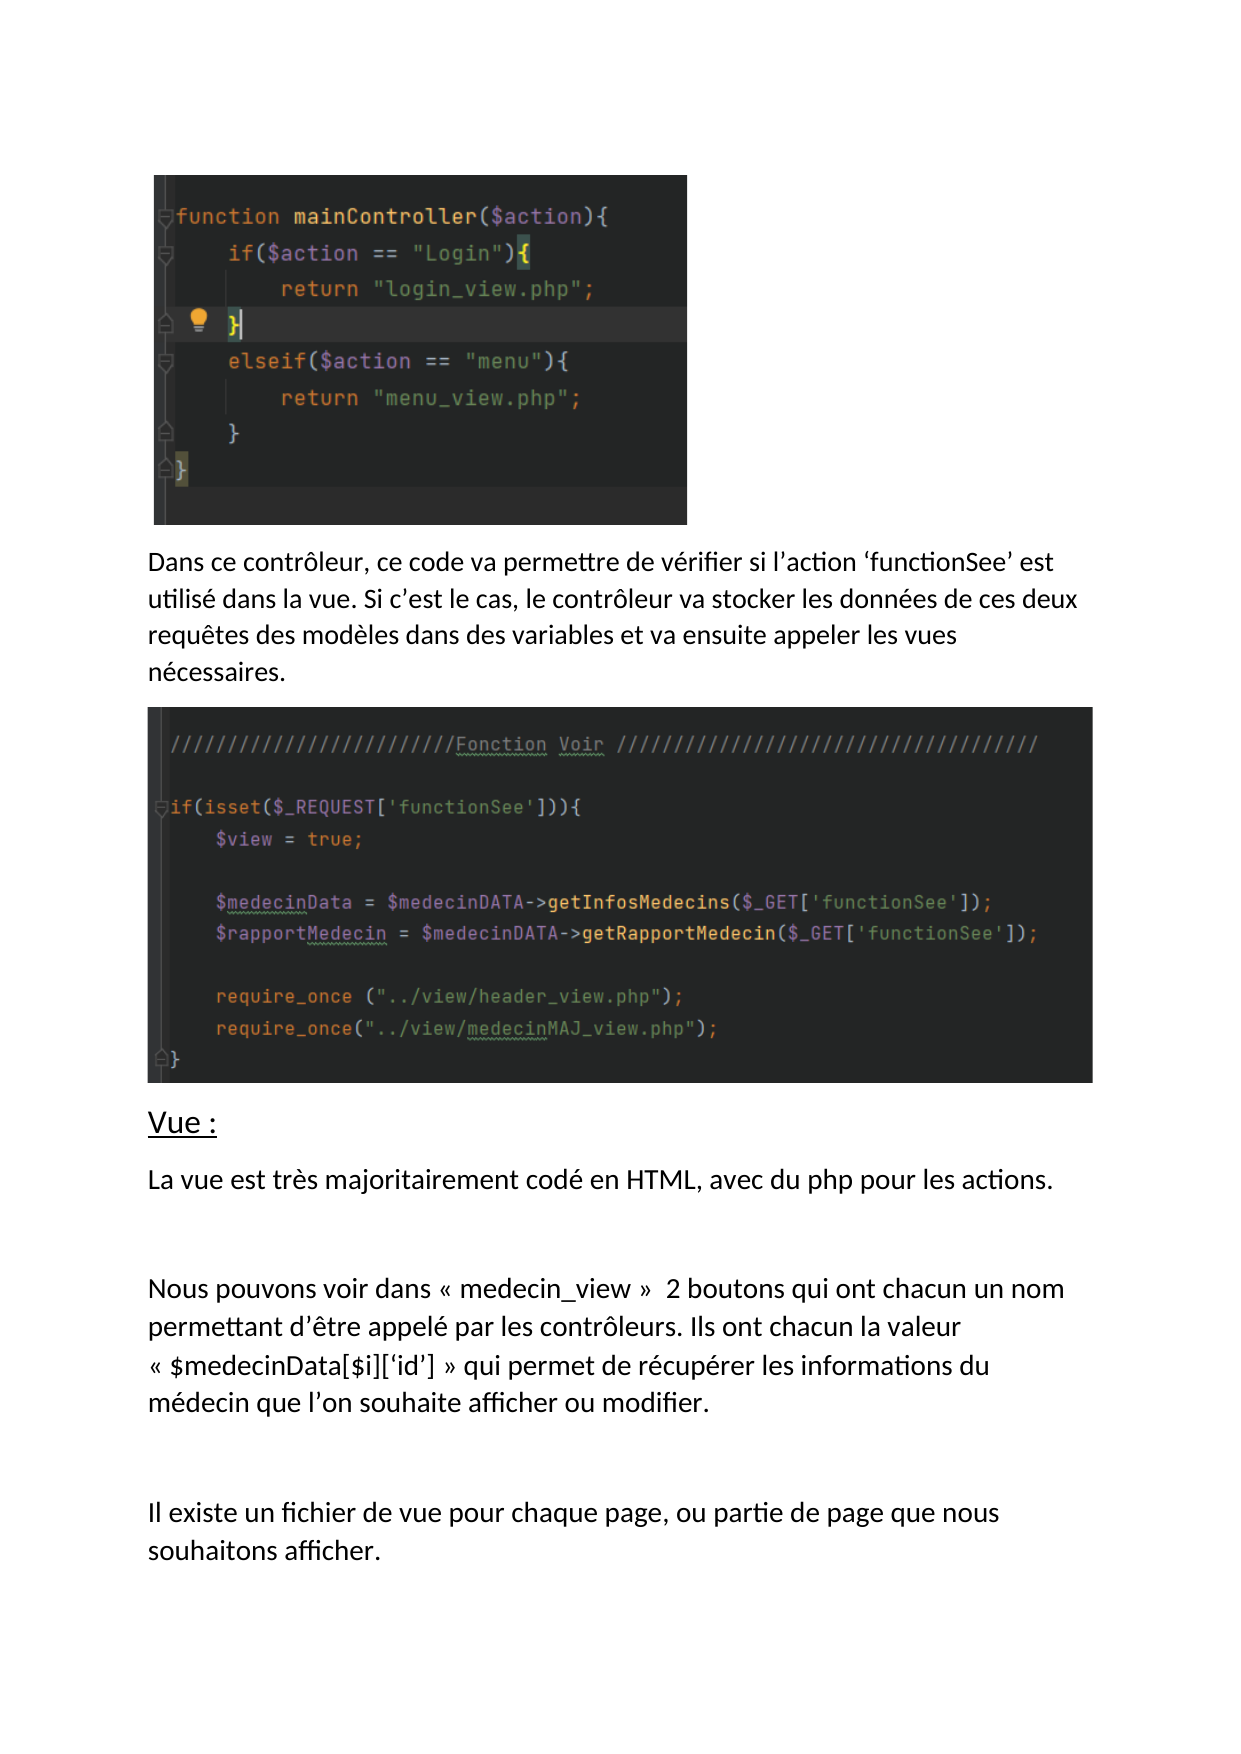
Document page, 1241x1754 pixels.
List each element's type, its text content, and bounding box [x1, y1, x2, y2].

text Vue : [148, 1101, 1093, 1142]
text Il existe un fichier de vue pour chaque page, ou partie de page que nous souhaitons afficher. [148, 1494, 1093, 1568]
text Nous pouvons voir dans « medecin_view » 2 boutons qui ont chacun un nom permettant d’être appelé par les contrôleurs. Ils ont chacun la valeur « $medecinData[$i][‘id’] » qui permet de récupérer les informations du médecin que l’on souhaite afficher ou modifier. [148, 1271, 1093, 1420]
text La vue est très majoritairement codé en HTML, avec du php pour les actions. [148, 1161, 1093, 1197]
text Dans ce contrôleur, ce code va permettre de vérifier si l’action ‘functionSee’ est utilisé dans la vue. Si c’est le cas, le contrôleur va stocker les données de ces deux requêtes des modèles dans des variables et va ensuite appeler les vues nécessaires. [148, 544, 1093, 688]
